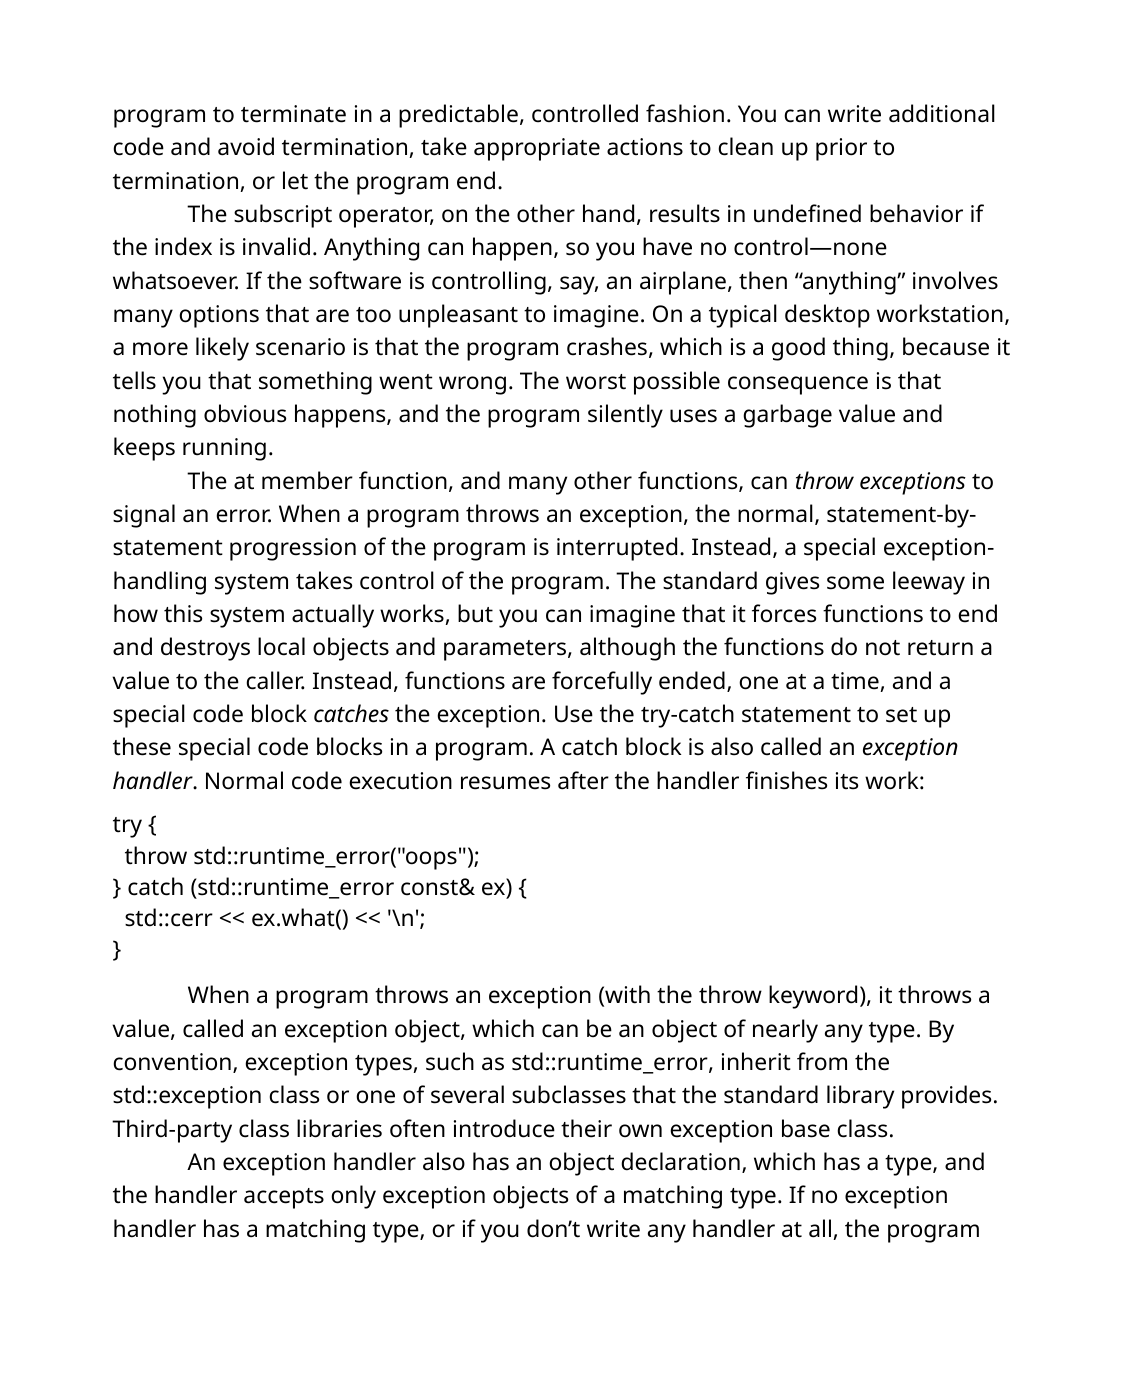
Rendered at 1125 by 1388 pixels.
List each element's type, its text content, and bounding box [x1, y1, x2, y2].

text throw std::runtime_error("oops"); [112, 840, 1012, 871]
text program to terminate in a predictable, controlled fashion. You can write additional code and avoid termination, take appropriate actions to clean up prior to termination, or let the program end. [112, 96, 1012, 196]
text try { [112, 808, 1012, 840]
text The subscript operator, on the other hand, results in undefined behavior if the index is invalid. Anything can happen, so you have no control—none whatsoever. If the software is controlling, say, an airplane, then “anything” involves many options that are too unpleasant to imagine. On a typical desktop workstation, a more likely scenario is that the program crashes, which is a good thing, because it tells you that something went wrong. The worst possible consequence is that nothing obvious happens, and the program silently uses a garbage value and keeps running. [112, 196, 1012, 463]
text The at member function, and many other functions, can throw exceptions to signal an error. When a program throws an exception, the normal, statement-by-statement progression of the program is interrupted. Instead, a special exception-handling system takes control of the program. The standard gives some leeway in how this system actually works, but you can imagine that it forces functions to end and destroys local objects and parameters, although the functions do not return a value to the caller. Instead, functions are forcefully ended, one at a time, and a special code block catches the exception. Use the try-catch statement to set up these special code blocks in a program. A catch block is also called an exception handler. Normal code execution resumes after the handler finishes its work: [112, 463, 1012, 796]
text When a program throws an exception (with the throw keyword), it throws a value, called an exception object, which can be an object of nearly any type. By convention, exception types, such as std::runtime_error, inherit from the std::exception class or one of several subclasses that the standard library provides. Third-party class libraries often introduce their own exception base class. [112, 977, 1012, 1144]
text An exception handler also has an object declaration, which has a type, and the handler accepts only exception objects of a matching type. If no exception handler has a matching type, or if you don’t write any handler at all, the program [112, 1144, 1012, 1244]
text } [112, 933, 1012, 965]
text } catch (std::runtime_error const& ex) { [112, 871, 1012, 902]
text std::cerr << ex.what() << '\n'; [112, 902, 1012, 933]
